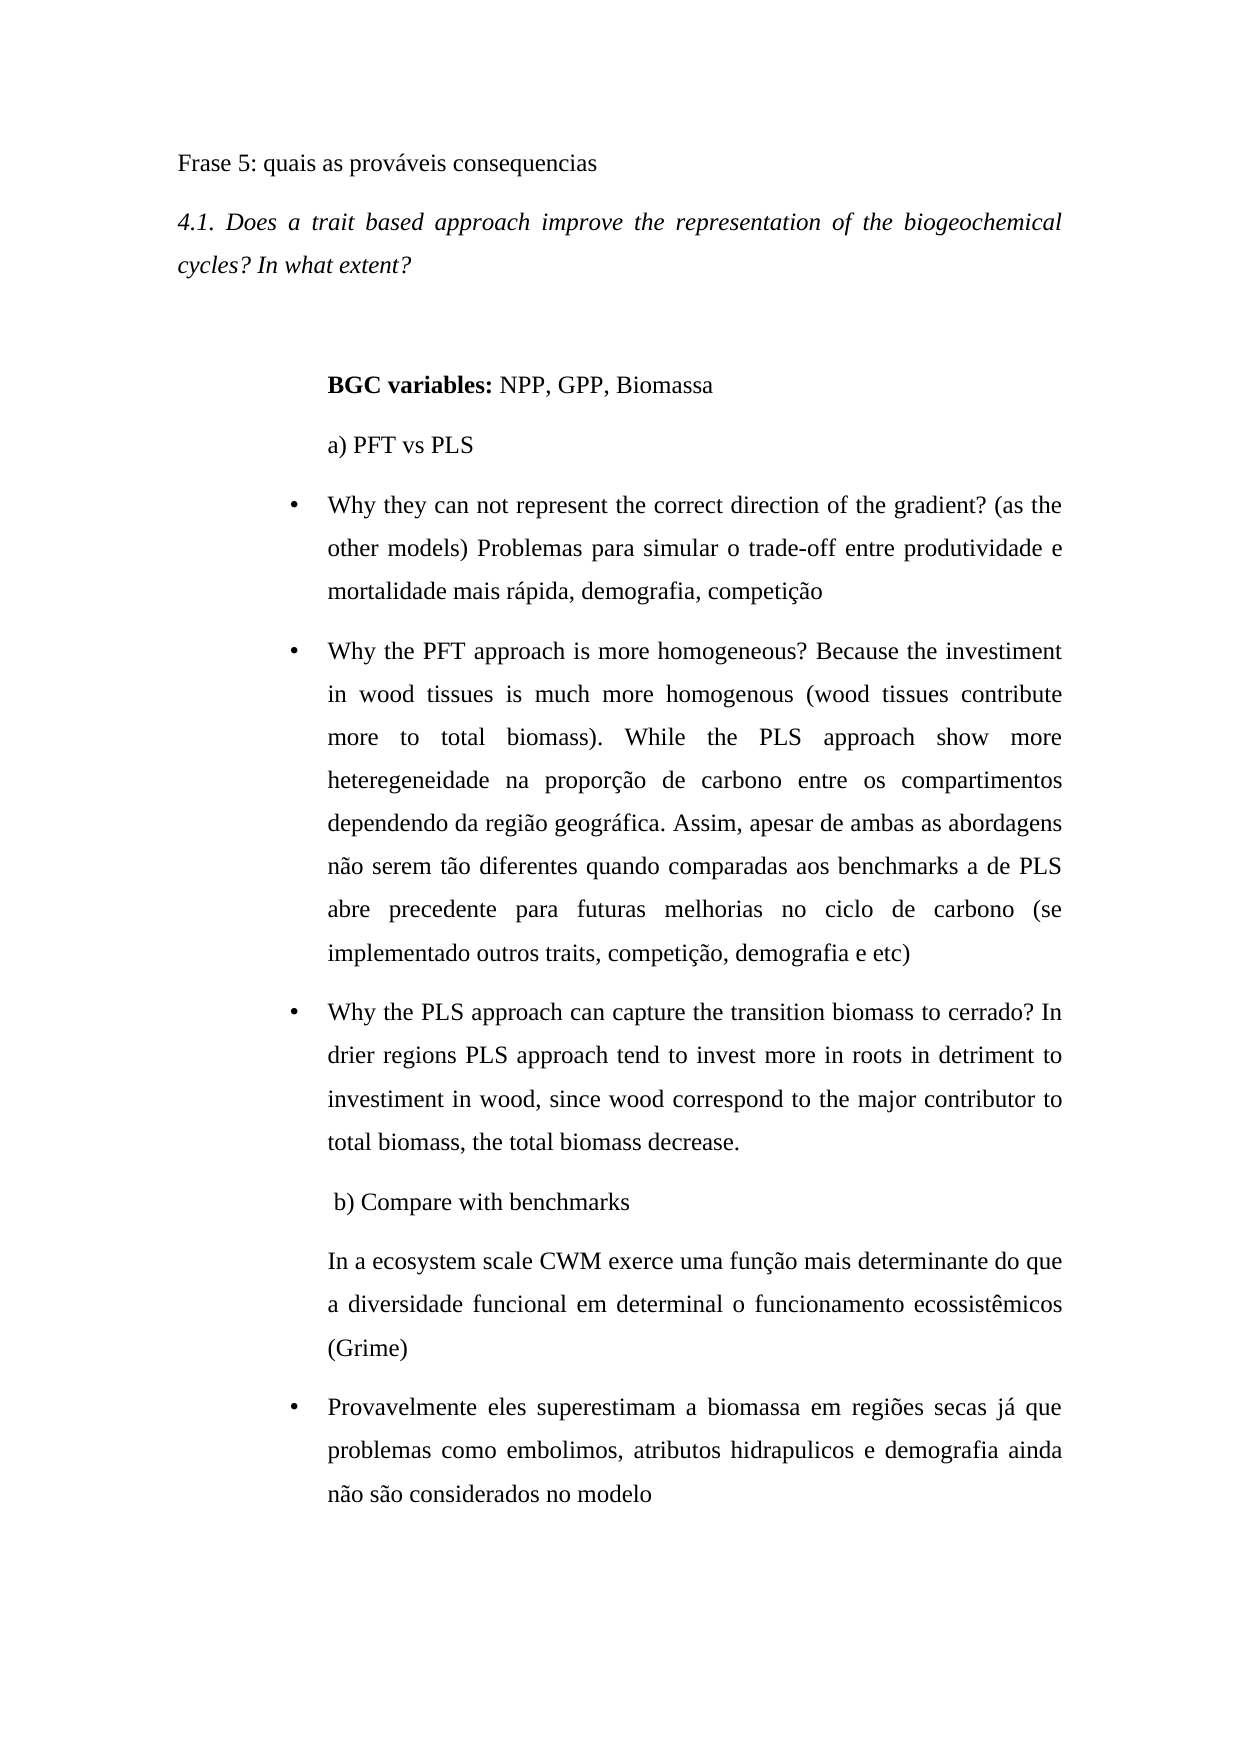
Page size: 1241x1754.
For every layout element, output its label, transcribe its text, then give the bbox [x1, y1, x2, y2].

list a) PFT vs PLS [290, 430, 1063, 459]
list Why the PFT approach is more homogeneous? Because the investiment in wood tissues is much more homogenous (wood tissues contribute more to total biomass). While the PLS approach show more heteregeneidade na proporção de carbono entre os compartimentos dependendo da região geográfica. Assim, apesar de ambas as abordagens não serem tão diferentes quando comparadas aos benchmarks a de PLS abre precedente para futuras melhorias no ciclo de carbono (se implementado outros traits, competição, demografia e etc) [290, 636, 1063, 966]
list b) Compare with benchmarks [290, 1187, 1063, 1215]
list Provavelmente eles superestimam a biomassa em regiões secas já que problemas como embolimos, atributos hidrapulicos e demografia ainda não são considerados no modelo [290, 1392, 1063, 1507]
text 4.1. Does a trait based approach improve the representation of the biogeochemical cycles? In what extent? [177, 207, 1063, 279]
list BGC variables: NPP, GPP, Biomassa [290, 370, 1063, 399]
list In a ecosystem scale CWM exerce uma função mais determinante do que a diversidade funcional em determinal o funcionamento ecossistêmicos (Grime) [290, 1246, 1063, 1361]
text Frase 5: quais as prováveis consequencias [177, 148, 1063, 176]
list Why they can not represent the correct direction of the gradient? (as the other models) Problemas para simular o trade-off entre produtividade e mortalidade mais rápida, demografia, competição [290, 490, 1063, 605]
list Why the PLS approach can capture the transition biomass to cerrado? In drier regions PLS approach tend to invest more in roots in detriment to investiment in wood, since wood correspond to the major contributor to total biomass, the total biomass decrease. [290, 997, 1063, 1156]
